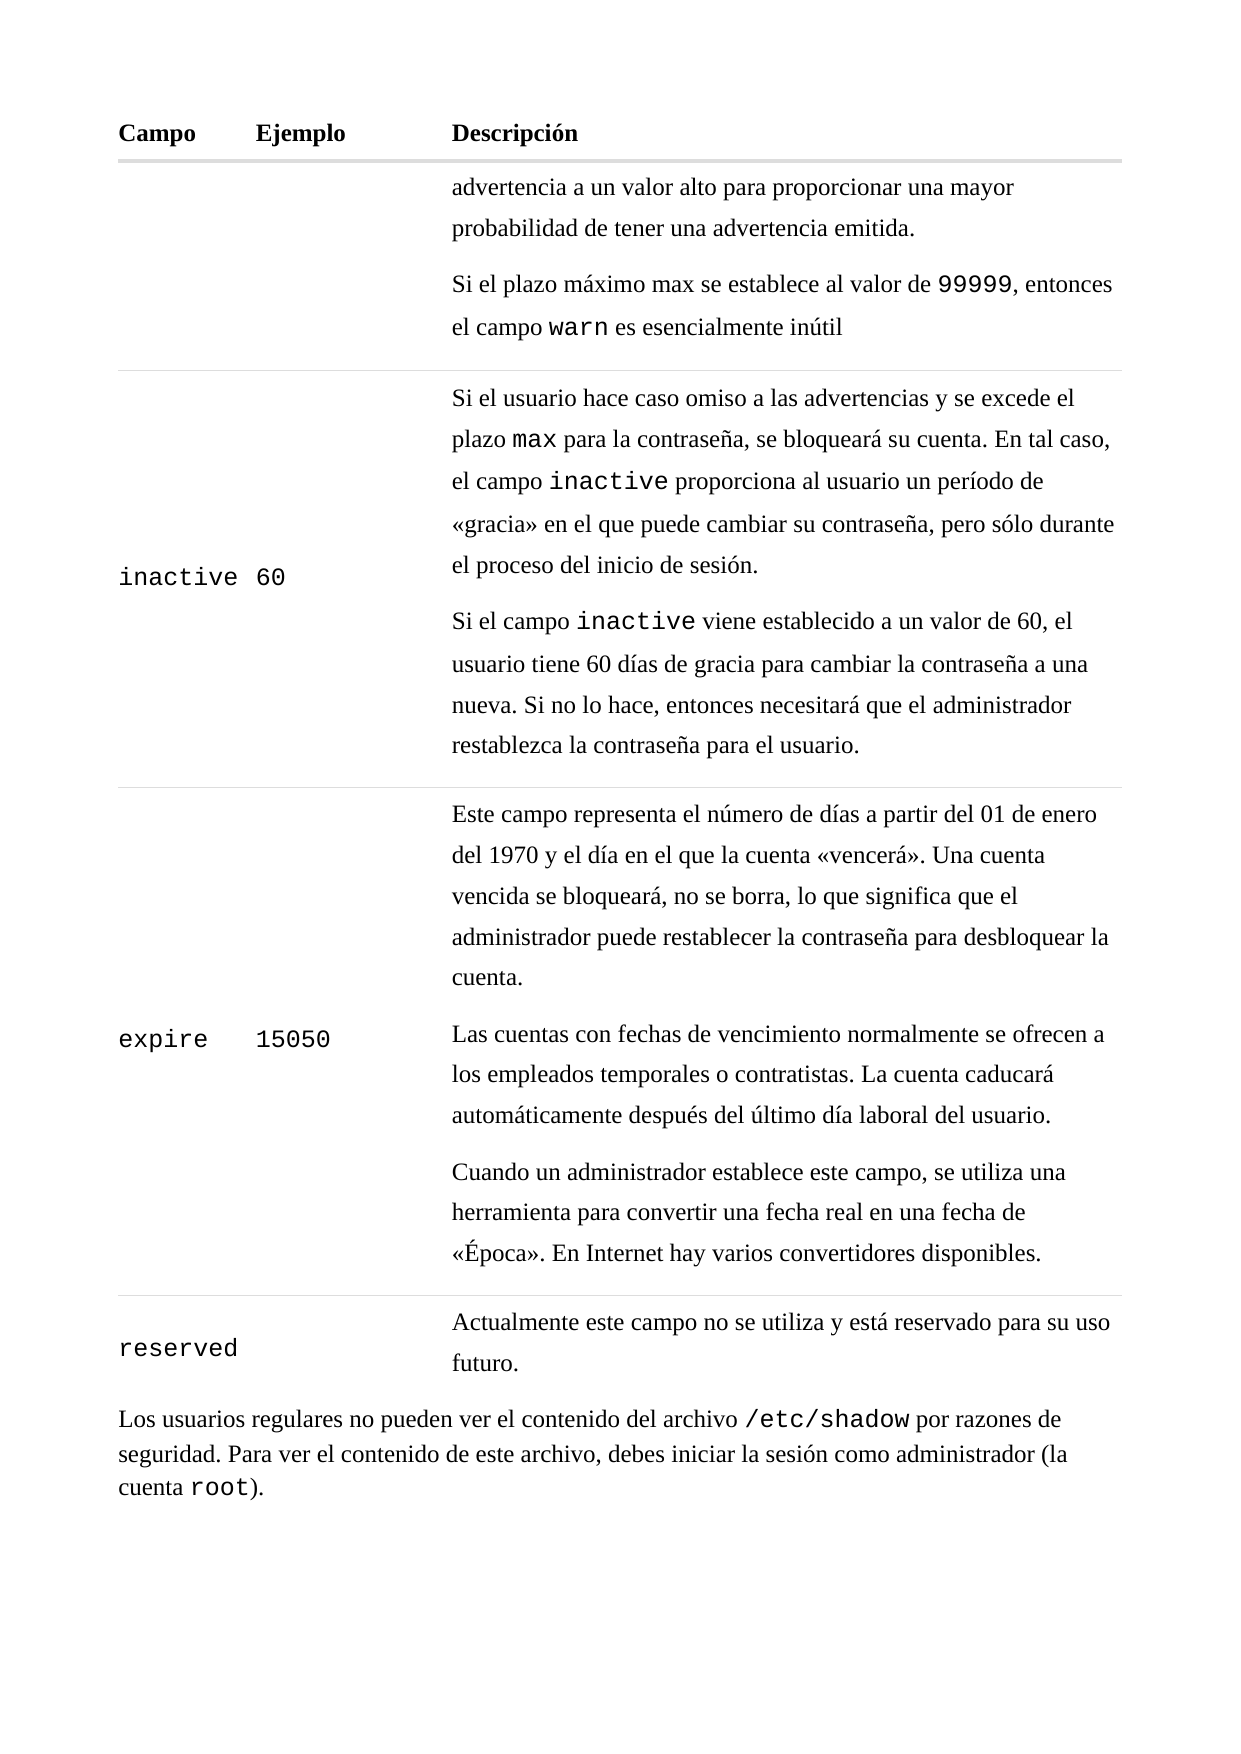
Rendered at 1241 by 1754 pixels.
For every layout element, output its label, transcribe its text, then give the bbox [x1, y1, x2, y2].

table_header Ejemplo [256, 118, 452, 159]
table_cell [256, 163, 452, 370]
table_cell Este campo representa el número de días a partir del 01 de enero del 1970 y el día en el que la cuenta «vencerá». Una cuenta vencida se bloqueará, no se borra, lo que significa que el administrador puede restablecer la contraseña para desbloquear la cuenta. Las cuentas con fechas de vencimiento normalmente se ofrecen a los empleados temporales o contratistas. La cuenta caducará automáticamente después del último día laboral del usuario. Cuando un administrador establece este campo, se utiliza una herramienta para convertir una fecha real en una fecha de «Época». En Internet hay varios convertidores disponibles. [452, 788, 1122, 1294]
table_cell Si el usuario hace caso omiso a las advertencias y se excede el plazo max para la contraseña, se bloqueará su cuenta. En tal caso, el campo inactive proporciona al usuario un período de «gracia» en el que puede cambiar su contraseña, pero sólo durante el proceso del inicio de sesión. Si el campo inactive viene establecido a un valor de 60, el usuario tiene 60 días de gracia para cambiar la contraseña a una nueva. Si no lo hace, entonces necesitará que el administrador restablezca la contraseña para el usuario. [452, 371, 1122, 787]
table_cell [118, 163, 256, 370]
table_cell expire [118, 788, 256, 1294]
table_cell reserved [118, 1296, 256, 1404]
table_header Descripción [452, 118, 1122, 159]
text Los usuarios regulares no pueden ver el contenido del archivo /etc/shadow por razones de seguridad. Para ver el contenido de este archivo, debes iniciar la sesión como administrador (la cuenta root). [118, 1404, 1122, 1503]
table_cell advertencia a un valor alto para proporcionar una mayor probabilidad de tener una advertencia emitida. Si el plazo máximo max se establece al valor de 99999, entonces el campo warn es esencialmente inútil [452, 163, 1122, 370]
table_cell Actualmente este campo no se utiliza y está reservado para su uso futuro. [452, 1296, 1122, 1404]
table_cell 60 [256, 371, 452, 787]
table_cell [256, 1296, 452, 1404]
table_cell inactive [118, 371, 256, 787]
table_cell 15050 [256, 788, 452, 1294]
table_header Campo [118, 118, 256, 159]
